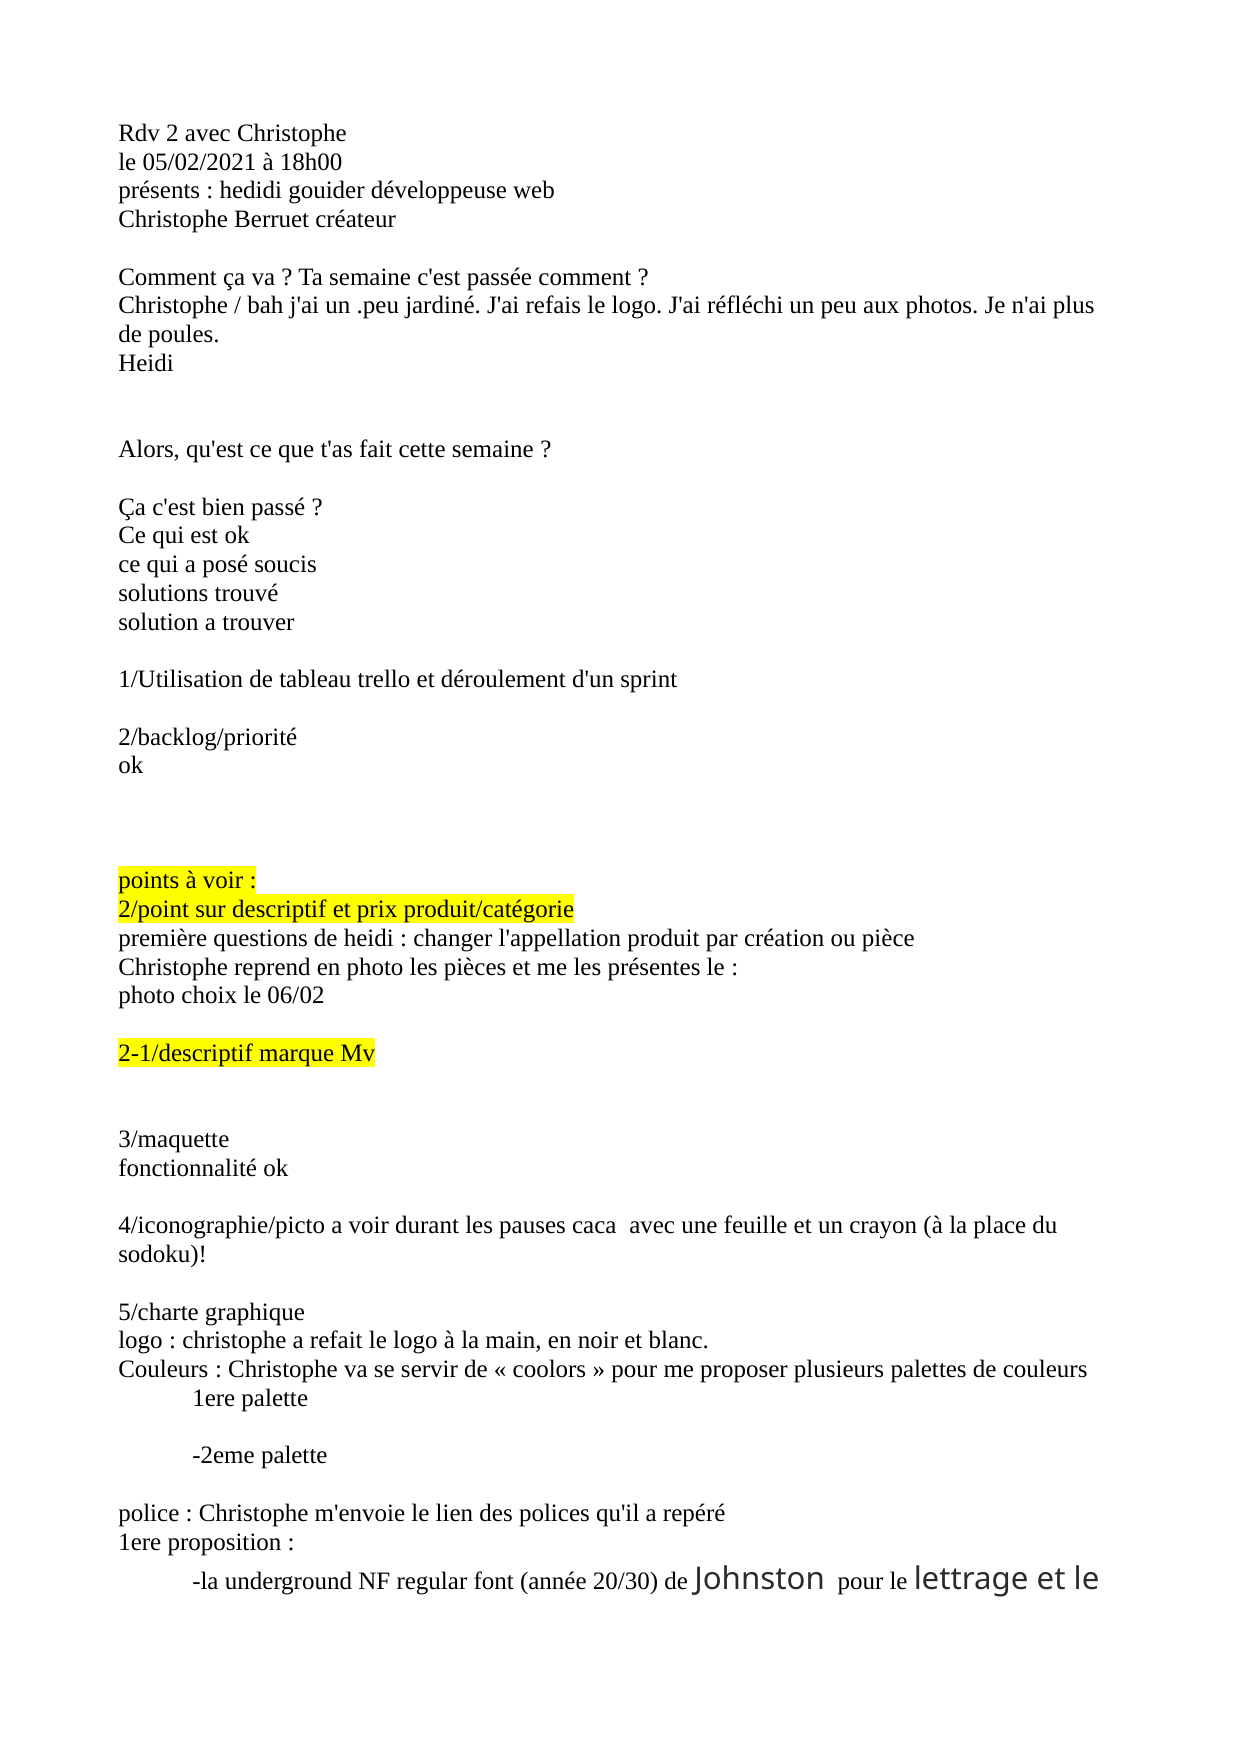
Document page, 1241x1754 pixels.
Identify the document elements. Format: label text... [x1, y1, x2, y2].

text 2/backlog/priorité [118, 722, 1122, 751]
text solution a trouver [118, 607, 1122, 636]
text Ce qui est ok [118, 521, 1122, 549]
text Alors, qu'est ce que t'as fait cette semaine ? [118, 434, 1122, 463]
text présents : hedidi gouider développeuse web [118, 176, 1122, 204]
text Christophe Berruet créateur [118, 204, 1122, 233]
text 1ere proposition : [118, 1527, 1122, 1556]
text première questions de heidi : changer l'appellation produit par création ou pièce [118, 923, 1122, 952]
text -2eme palette [118, 1441, 1122, 1469]
text Couleurs : Christophe va se servir de « coolors » pour me proposer plusieurs palettes de couleurs [118, 1354, 1122, 1383]
text -la underground NF regular font (année 20/30) de Johnston pour le lettrage et le [118, 1556, 1122, 1598]
text solutions trouvé [118, 578, 1122, 607]
text 1/Utilisation de tableau trello et déroulement d'un sprint [118, 664, 1122, 693]
text ce qui a posé soucis [118, 549, 1122, 578]
text le 05/02/2021 à 18h00 [118, 147, 1122, 176]
text Rdv 2 avec Christophe [118, 118, 1122, 147]
text 4/iconographie/picto a voir durant les pauses caca avec une feuille et un crayon (à la place du sodoku)! [118, 1211, 1122, 1268]
text 2/point sur descriptif et prix produit/catégorie [118, 894, 1122, 923]
text Comment ça va ? Ta semaine c'est passée comment ? [118, 262, 1122, 291]
text Ça c'est bien passé ? [118, 492, 1122, 521]
text Christophe reprend en photo les pièces et me les présentes le : [118, 952, 1122, 981]
text points à voir : [118, 866, 1122, 894]
text photo choix le 06/02 [118, 981, 1122, 1009]
text 1ere palette [118, 1383, 1122, 1412]
text police : Christophe m'envoie le lien des polices qu'il a repéré [118, 1498, 1122, 1527]
text fonctionnalité ok [118, 1153, 1122, 1182]
text Heidi [118, 348, 1122, 377]
text 3/maquette [118, 1124, 1122, 1153]
text ok [118, 751, 1122, 779]
text 2-1/descriptif marque Mv [118, 1038, 1122, 1067]
text 5/charte graphique [118, 1297, 1122, 1326]
text logo : christophe a refait le logo à la main, en noir et blanc. [118, 1326, 1122, 1354]
text Christophe / bah j'ai un .peu jardiné. J'ai refais le logo. J'ai réfléchi un peu aux photos. Je n'ai plus de poules. [118, 291, 1122, 348]
